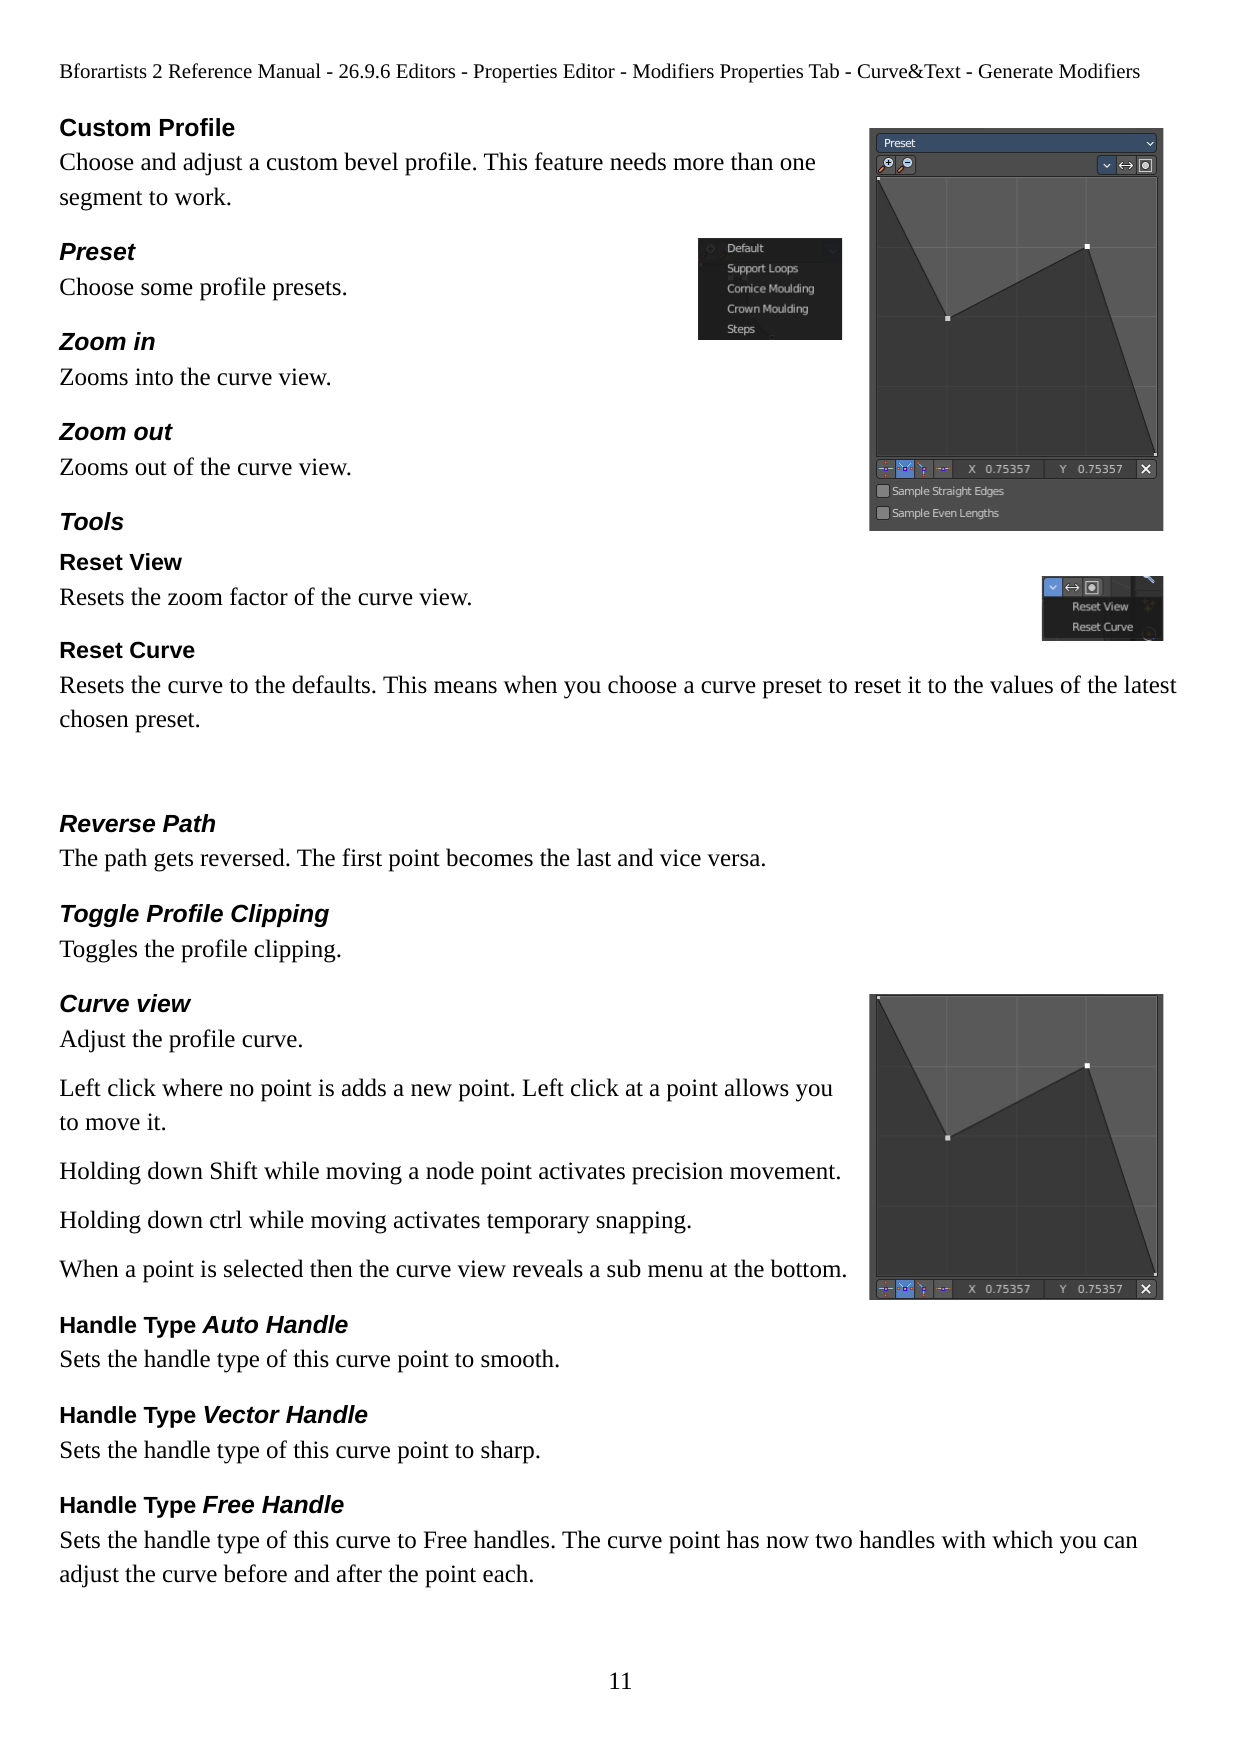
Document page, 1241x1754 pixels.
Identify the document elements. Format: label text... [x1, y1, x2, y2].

text The path gets reversed. The first point becomes the last and vice versa. [59, 843, 1181, 872]
subtitle Reset View [59, 548, 1181, 575]
subtitle Reverse Path [59, 809, 1181, 837]
text Toggles the profile clipping. [59, 934, 1181, 962]
subtitle Reset Curve [59, 637, 1181, 664]
subtitle [1164, 417, 1181, 446]
text Holding down Shift while moving a node point activates precision movement. [59, 1156, 869, 1185]
text Sets the handle type of this curve point to sharp. [59, 1435, 1181, 1463]
text Resets the curve to the defaults. This means when you choose a curve preset to reset it to the values of the latest chosen preset. [59, 670, 1181, 733]
subtitle Handle Type Free Handle [59, 1490, 1181, 1518]
text Sets the handle type of this curve to Free handles. The curve point has now two handles with which you can adjust the curve before and after the point each. [59, 1525, 1181, 1588]
subtitle Handle Type Vector Handle [59, 1400, 1181, 1428]
subtitle [1164, 237, 1181, 266]
subtitle Toggle Profile Clipping [59, 899, 1181, 927]
text Sets the handle type of this curve point to smooth. [59, 1344, 1181, 1373]
subtitle Curve view [59, 989, 1181, 1017]
text [843, 272, 869, 301]
subtitle [1164, 327, 1181, 356]
subtitle Tools [59, 507, 1181, 536]
text Holding down ctrl while moving activates temporary snapping. [59, 1205, 869, 1234]
text Zooms out of the curve view. [59, 452, 869, 481]
text Zooms into the curve view. [59, 362, 869, 391]
text Resets the zoom factor of the curve view. [59, 582, 1041, 610]
picture [698, 238, 843, 340]
text When a point is selected then the curve view reveals a sub menu at the bottom. [59, 1254, 869, 1283]
text Left click where no point is adds a new point. Left click at a point allows you to move it. [59, 1073, 869, 1136]
text Choose some profile presets. [59, 272, 698, 301]
text Choose and adjust a custom bevel profile. This feature needs more than one segment to work. [59, 147, 869, 211]
subtitle Handle Type Auto Handle [59, 1310, 1181, 1338]
picture [1041, 576, 1164, 641]
picture [869, 994, 1164, 1300]
subtitle Custom Profile [59, 113, 1181, 141]
subtitle Zoom in [59, 327, 869, 356]
subtitle Preset [59, 237, 869, 266]
text Adjust the profile curve. [59, 1024, 869, 1052]
picture [869, 128, 1164, 531]
subtitle Zoom out [59, 417, 869, 446]
